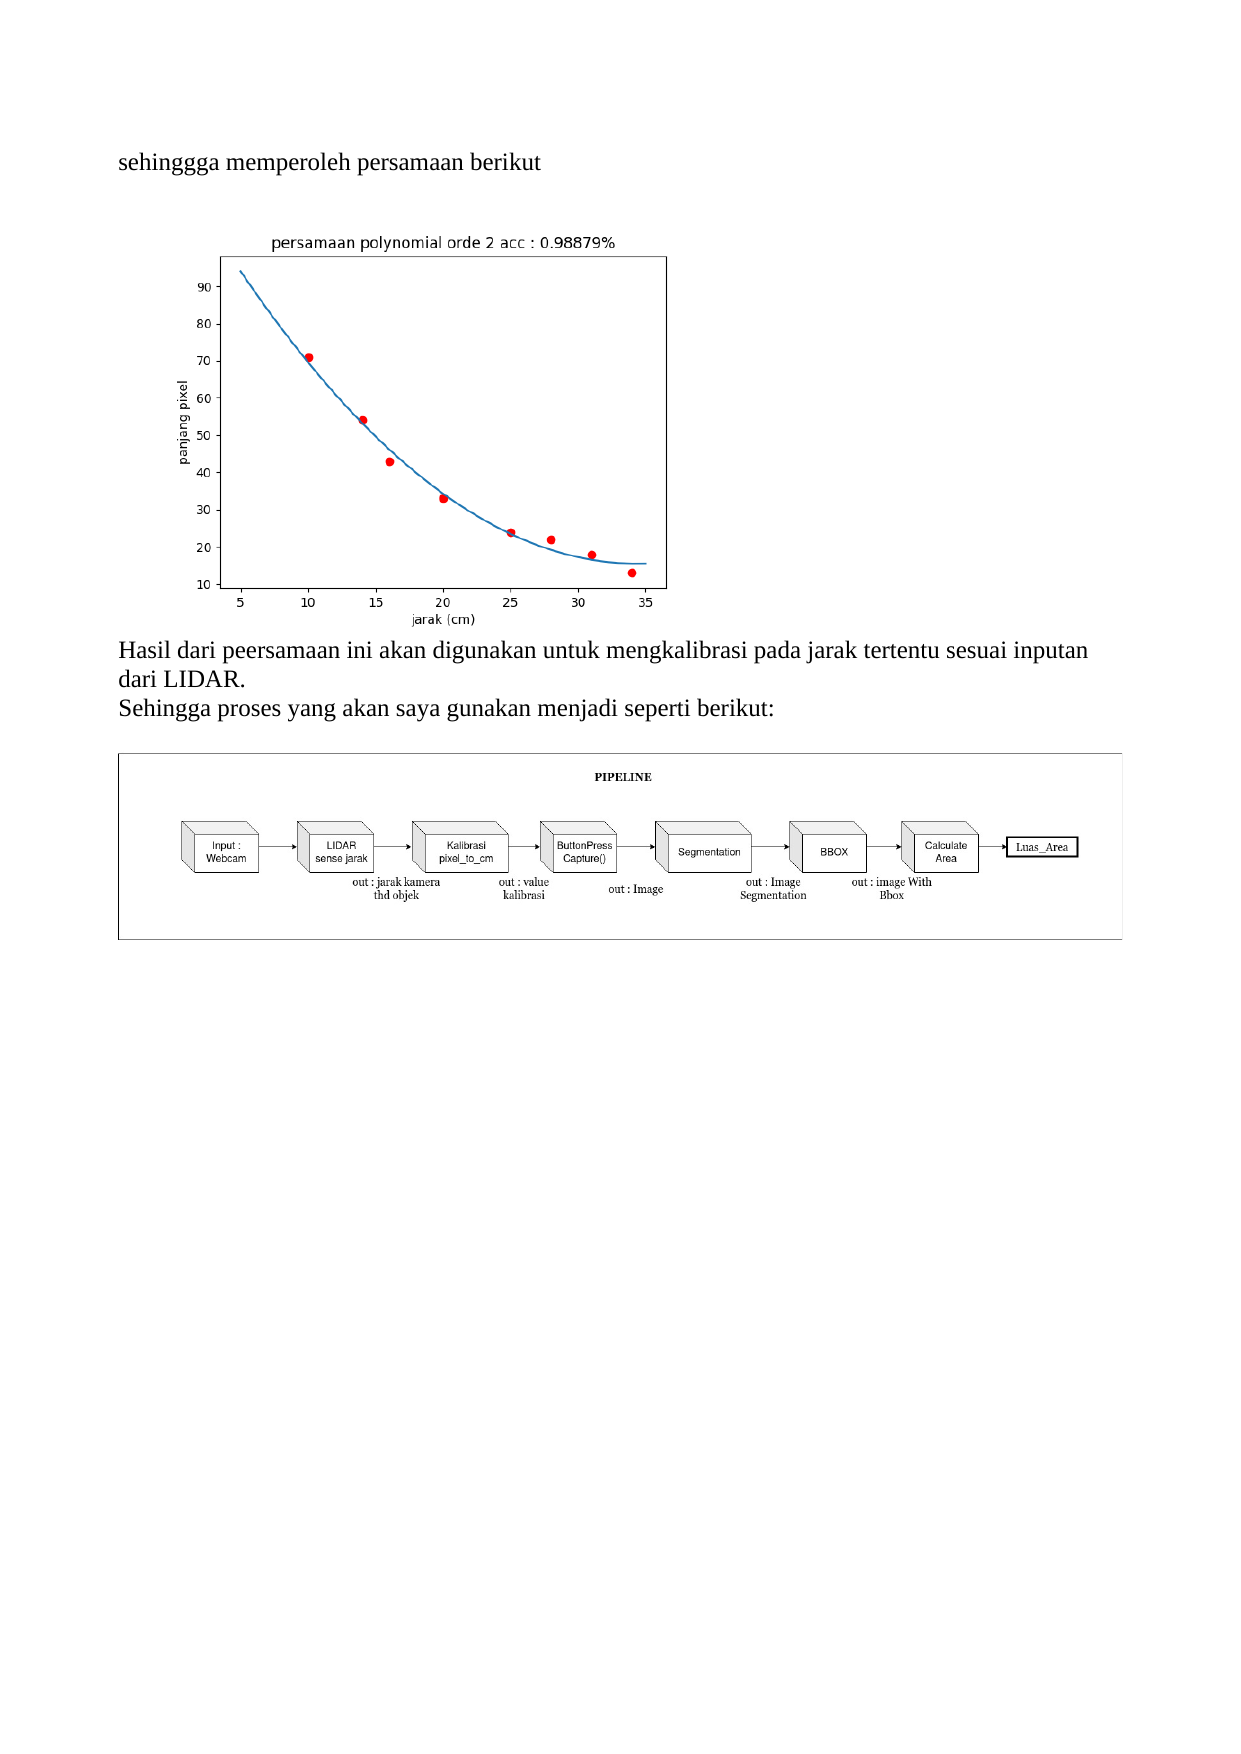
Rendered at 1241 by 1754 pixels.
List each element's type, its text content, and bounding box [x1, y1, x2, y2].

text Sehingga proses yang akan saya gunakan menjadi seperti berikut: [118, 693, 1122, 722]
picture [148, 204, 723, 635]
text Hasil dari peersamaan ini akan digunakan untuk mengkalibrasi pada jarak tertentu sesuai inputan dari LIDAR. [118, 636, 1122, 693]
text sehinggga memperoleh persamaan berikut [118, 147, 1122, 176]
picture [118, 750, 1123, 940]
